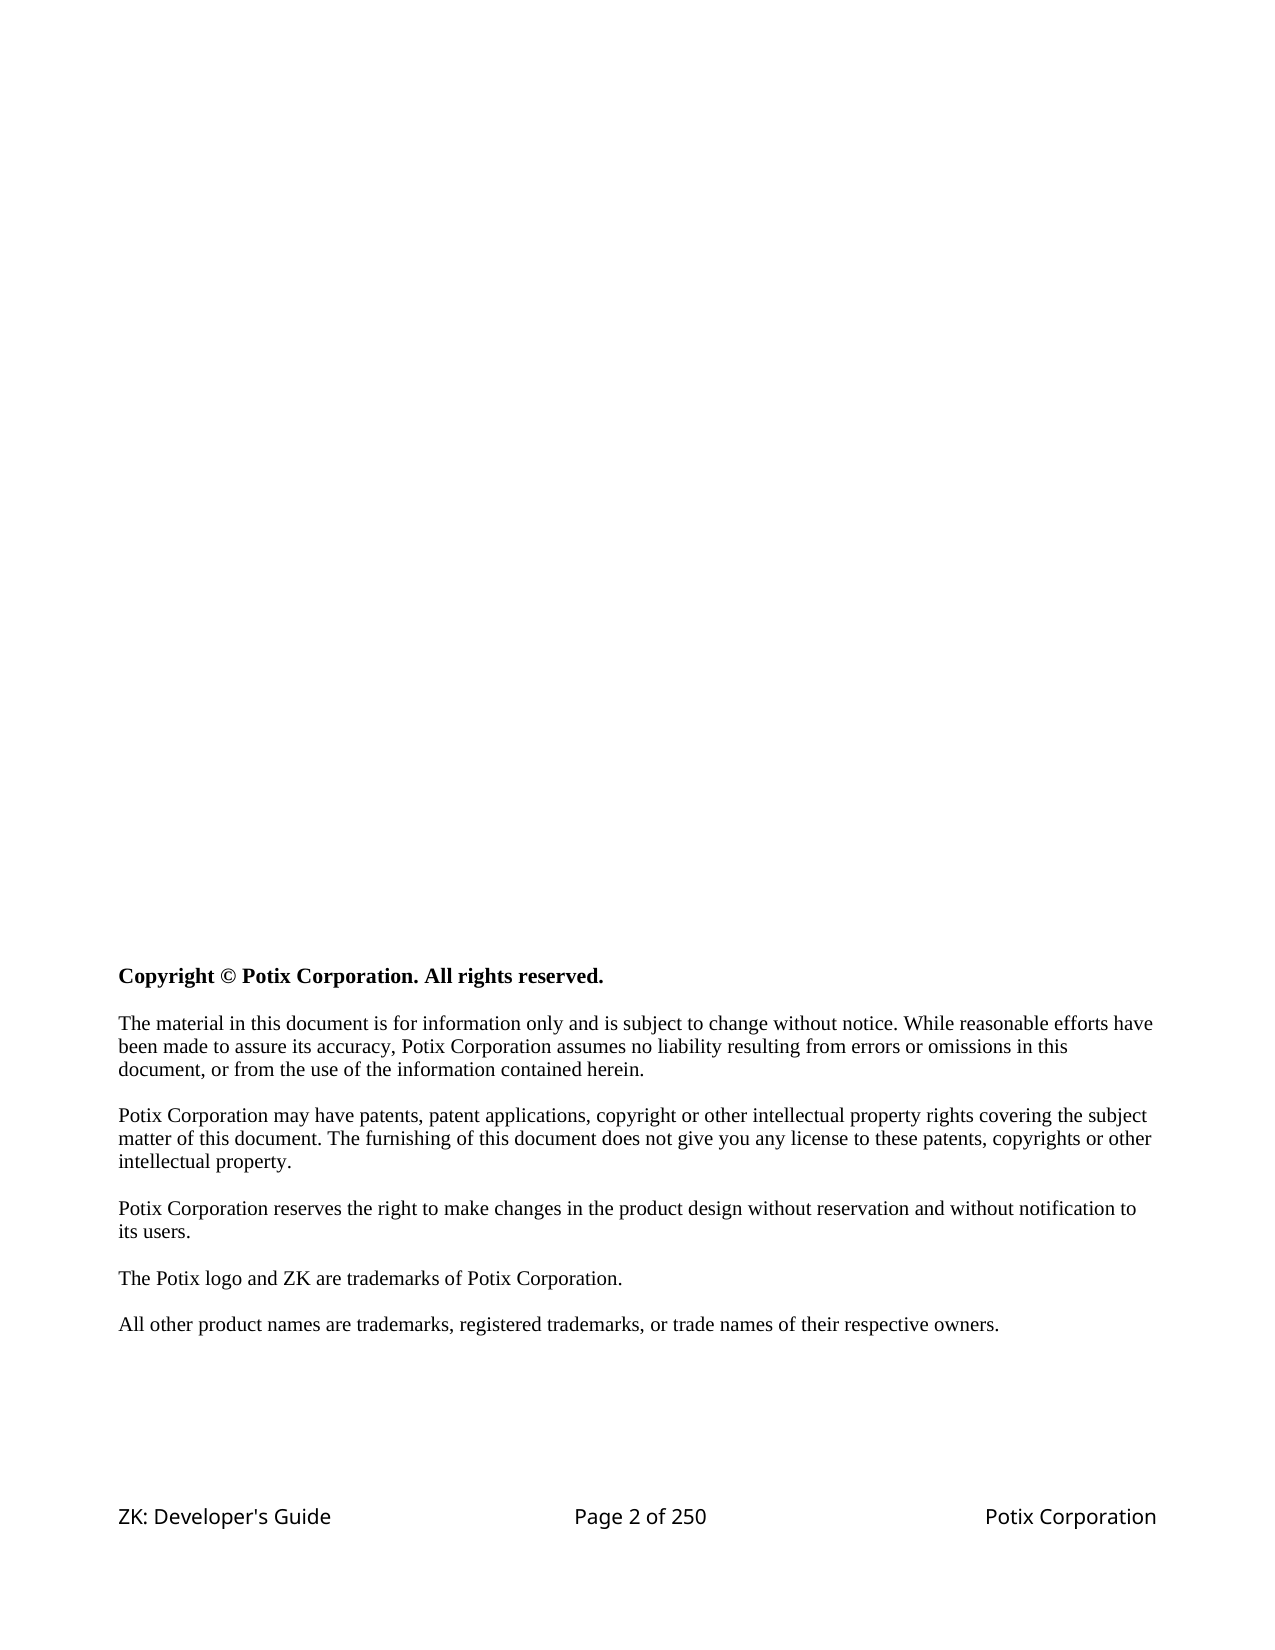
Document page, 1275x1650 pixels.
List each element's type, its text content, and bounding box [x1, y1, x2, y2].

text The Potix logo and ZK are trademarks of Potix Corporation. [118, 1267, 1157, 1289]
text Potix Corporation reserves the right to make changes in the product design without reservation and without notification to its users. [118, 1197, 1157, 1243]
text Copyright © Potix Corporation. All rights reserved. [118, 963, 1157, 988]
text Potix Corporation may have patents, patent applications, copyright or other intellectual property rights covering the subject matter of this document. The furnishing of this document does not give you any license to these patents, copyrights or other intellectual property. [118, 1104, 1157, 1173]
text The material in this document is for information only and is subject to change without notice. While reasonable efforts have been made to assure its accuracy, Potix Corporation assumes no liability resulting from errors or omissions in this document, or from the use of the information contained herein. [118, 1011, 1157, 1081]
text All other product names are trademarks, registered trademarks, or trade names of their respective owners. [118, 1313, 1157, 1336]
